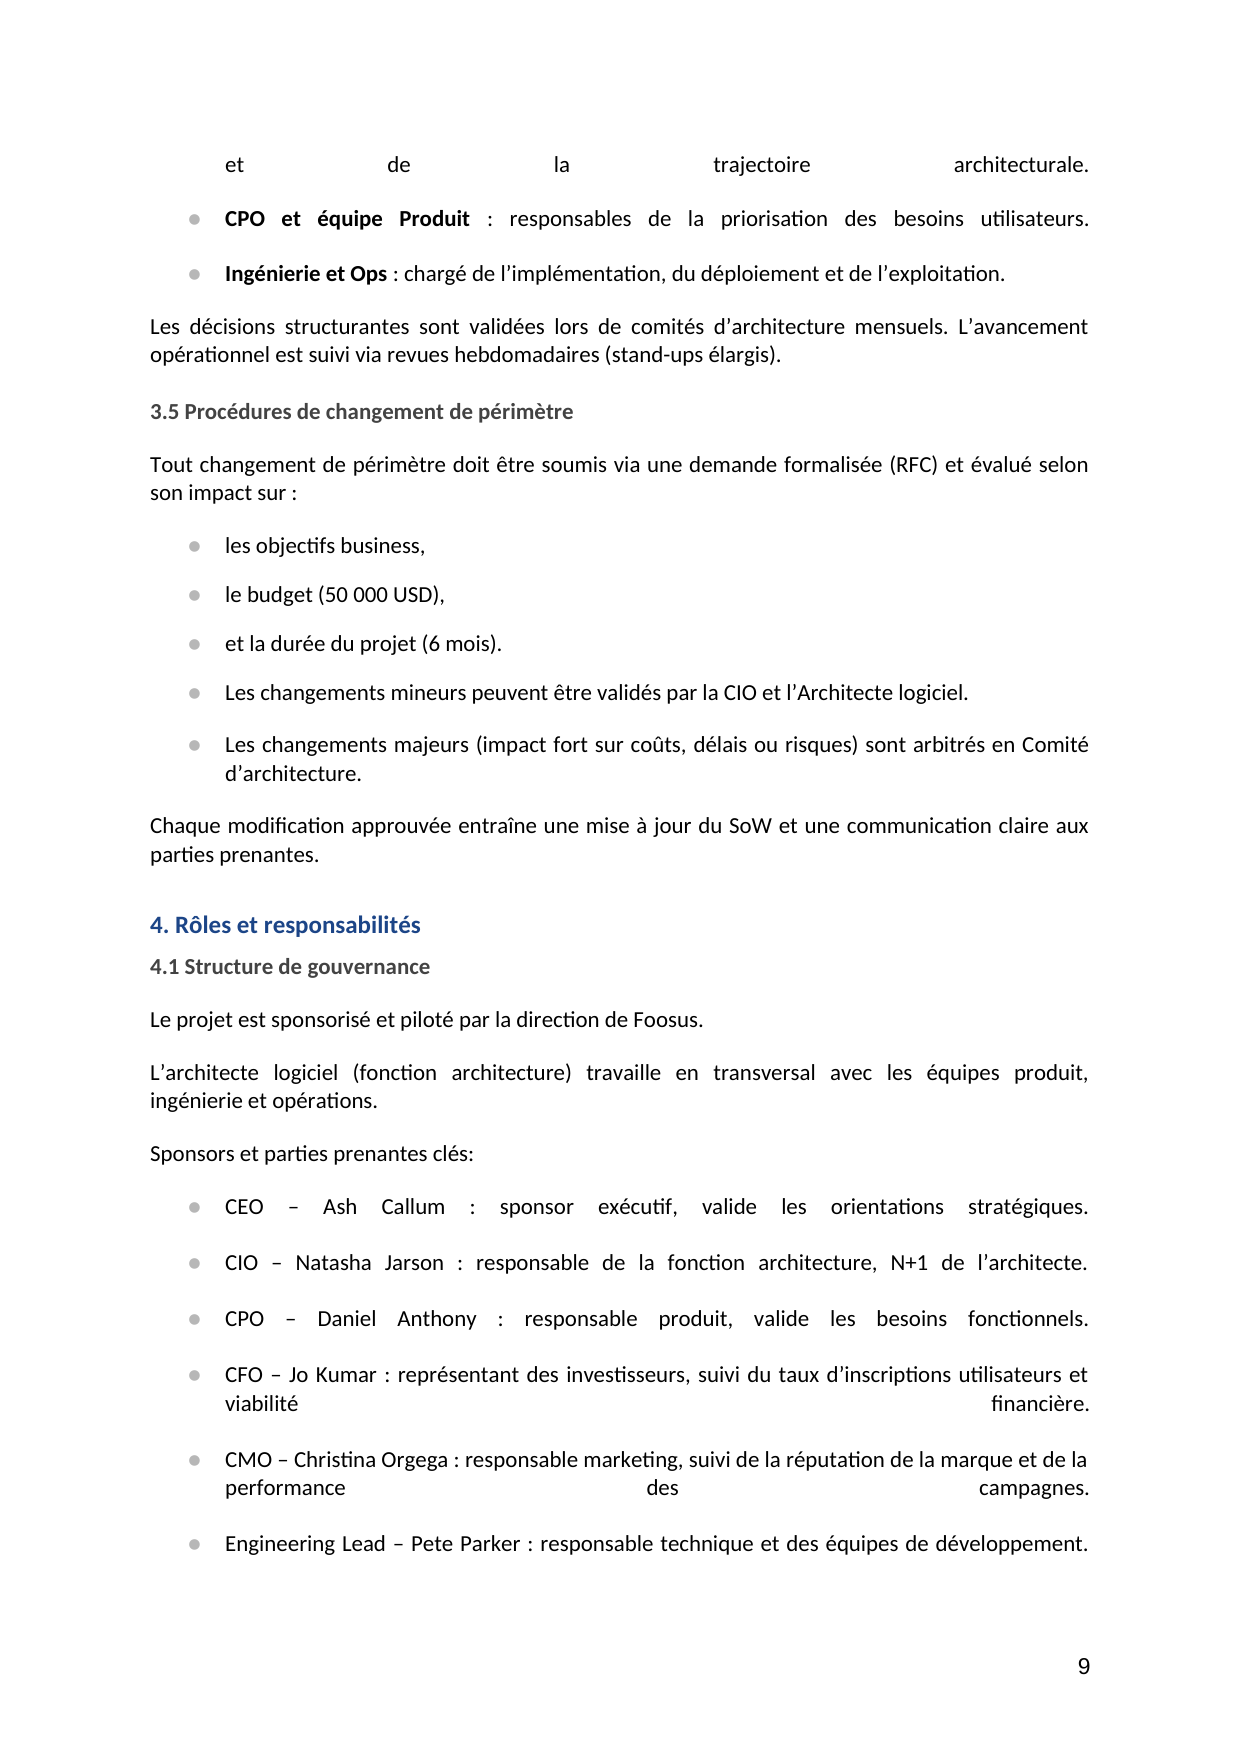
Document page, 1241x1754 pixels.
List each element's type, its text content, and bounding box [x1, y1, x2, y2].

list les objectifs business, [187, 531, 1090, 559]
list Ingénierie et Ops : chargé de l’implémentation, du déploiement et de l’exploitation. [187, 259, 1090, 287]
list CEO – Ash Callum : sponsor exécutif, valide les orientations stratégiques. [187, 1192, 1090, 1248]
subtitle 4.1 Structure de gouvernance [150, 952, 1090, 980]
list CIO – Natasha Jarson : responsable de la fonction architecture, N+1 de l’architecte. [187, 1248, 1090, 1304]
list CFO – Jo Kumar : représentant des investisseurs, suivi du taux d’inscriptions utilisateurs et viabilité financière. [187, 1361, 1090, 1445]
text L’architecte logiciel (fonction architecture) travaille en transversal avec les équipes produit, ingénierie et opérations. [150, 1058, 1090, 1114]
list CPO et équipe Produit : responsables de la priorisation des besoins utilisateurs. [187, 204, 1090, 259]
list Les changements mineurs peuvent être validés par la CIO et l’Architecte logiciel. [187, 678, 1090, 706]
list Engineering Lead – Pete Parker : responsable technique et des équipes de développement. [187, 1529, 1090, 1585]
text Chaque modification approuvée entraîne une mise à jour du SoW et une communication claire aux parties prenantes. [150, 812, 1090, 868]
list le budget (50 000 USD), [187, 580, 1090, 608]
subtitle 3.5 Procédures de changement de périmètre [150, 397, 1090, 425]
text Le projet est sponsorisé et piloté par la direction de Foosus. [150, 1005, 1090, 1033]
text Les décisions structurantes sont validées lors de comités d’architecture mensuels. L’avancement opérationnel est suivi via revues hebdomadaires (stand-ups élargis). [150, 312, 1090, 368]
list CPO – Daniel Anthony : responsable produit, valide les besoins fonctionnels. [187, 1304, 1090, 1361]
text Sponsors et parties prenantes clés: [150, 1139, 1090, 1167]
text Tout changement de périmètre doit être soumis via une demande formalisée (RFC) et évalué selon son impact sur : [150, 450, 1090, 506]
list Les changements majeurs (impact fort sur coûts, délais ou risques) sont arbitrés en Comité d’architecture. [187, 731, 1090, 787]
subtitle 4. Rôles et responsabilités [150, 909, 1090, 940]
list et la durée du projet (6 mois). [187, 629, 1090, 657]
list et de la trajectoire architecturale. [187, 150, 1090, 204]
list CMO – Christina Orgega : responsable marketing, suivi de la réputation de la marque et de la performance des campagnes. [187, 1445, 1090, 1529]
